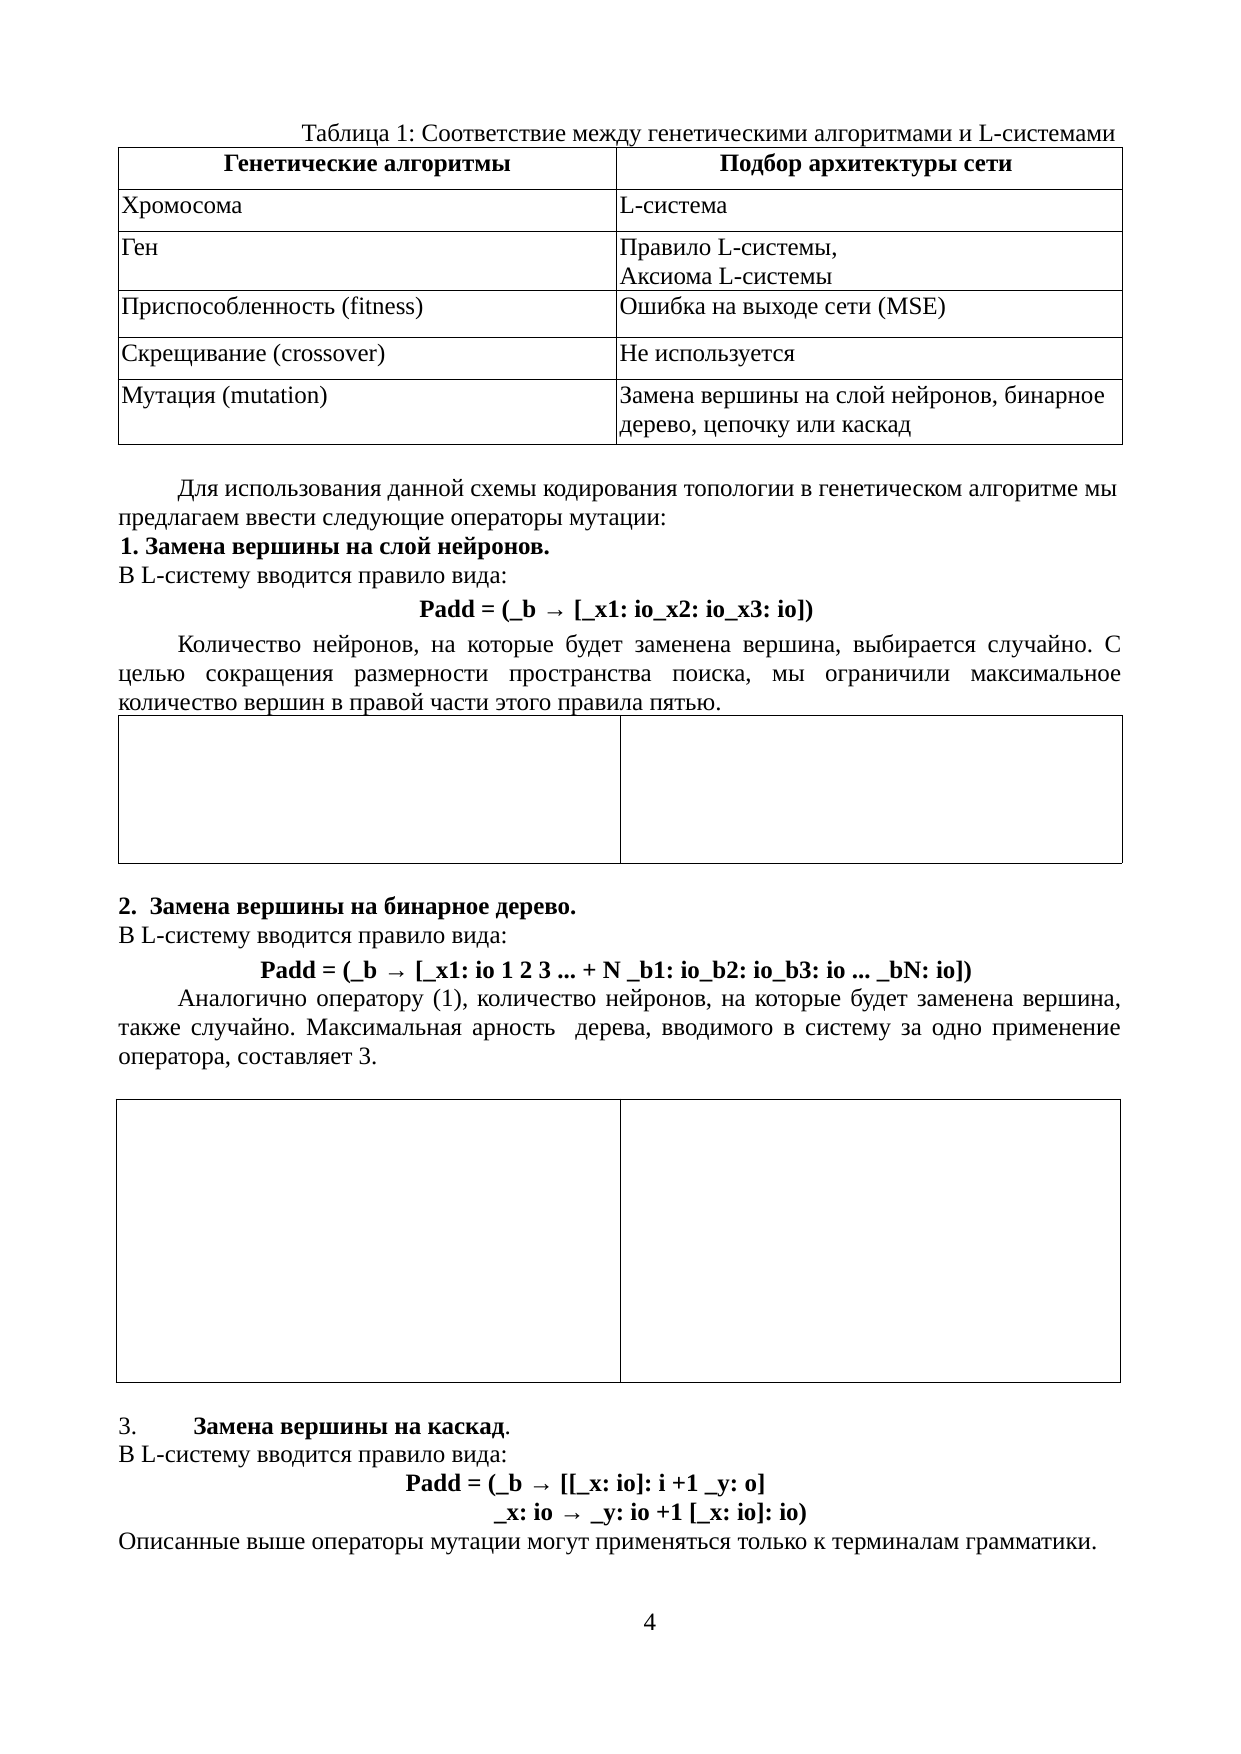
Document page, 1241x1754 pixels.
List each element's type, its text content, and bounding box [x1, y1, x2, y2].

table_cell Мутация (mutation) [119, 380, 616, 444]
text Padd = (_b → [_x1: io_x2: io_x3: io]) [117, 594, 1122, 623]
text Padd = (_b → [_x1: io 1 2 3 ... + N _b1: io_b2: io_b3: io ... _bN: io]) [117, 955, 1122, 983]
text Padd = (_b → [[_x: io]: i +1 _y: o] [346, 1468, 1122, 1497]
table_cell Хромосома [119, 190, 616, 231]
text Таблица 1: Соответствие между генетическими алгоритмами и L-системами [118, 118, 1122, 147]
text Для использования данной схемы кодирования топологии в генетическом алгоритме мы предлагаем ввести следующие операторы мутации: [118, 473, 1122, 531]
table_cell Ген [119, 232, 616, 290]
text В L-систему вводится правило вида: [118, 920, 1122, 949]
table_cell Замена вершины на слой нейронов, бинарное дерево, цепочку или каскад [617, 380, 1122, 444]
table_cell Приспособленность (fitness) [119, 291, 616, 337]
table_header [621, 1100, 1120, 1382]
list В L-систему вводится правило вида: [118, 1439, 1122, 1468]
text Количество нейронов, на которые будет заменена вершина, выбирается случайно. С целью сокращения размерности пространства поиска, мы ограничили максимальное количество вершин в правой части этого правила пятью. [118, 629, 1122, 715]
table_header [119, 716, 620, 862]
list Замена вершины на каскад. [118, 1411, 1122, 1439]
table_cell L-система [617, 190, 1122, 231]
table_cell Ошибка на выходе сети (MSE) [617, 291, 1122, 337]
table_cell Не используется [617, 338, 1122, 379]
table_header Генетические алгоритмы [119, 148, 616, 189]
text 2. Замена вершины на бинарное дерево. [118, 891, 1122, 920]
table_header Подбор архитектуры сети [617, 148, 1122, 189]
table_header [117, 1100, 620, 1382]
list 1. Замена вершины на слой нейронов. [120, 531, 1122, 560]
table_header [621, 716, 1122, 862]
text Описанные выше операторы мутации могут применяться только к терминалам грамматики. [118, 1526, 1122, 1554]
table_cell Скрещивание (crossover) [119, 338, 616, 379]
text _x: io → _y: io +1 [_x: io]: io) [346, 1497, 1122, 1526]
list В L-систему вводится правило вида: [118, 560, 1122, 588]
table_cell Правило L-системы, Аксиома L-системы [617, 232, 1122, 290]
text Аналогично оператору (1), количество нейронов, на которые будет заменена вершина, также случайно. Максимальная арность дерева, вводимого в систему за одно применение оператора, составляет 3. [118, 983, 1122, 1070]
